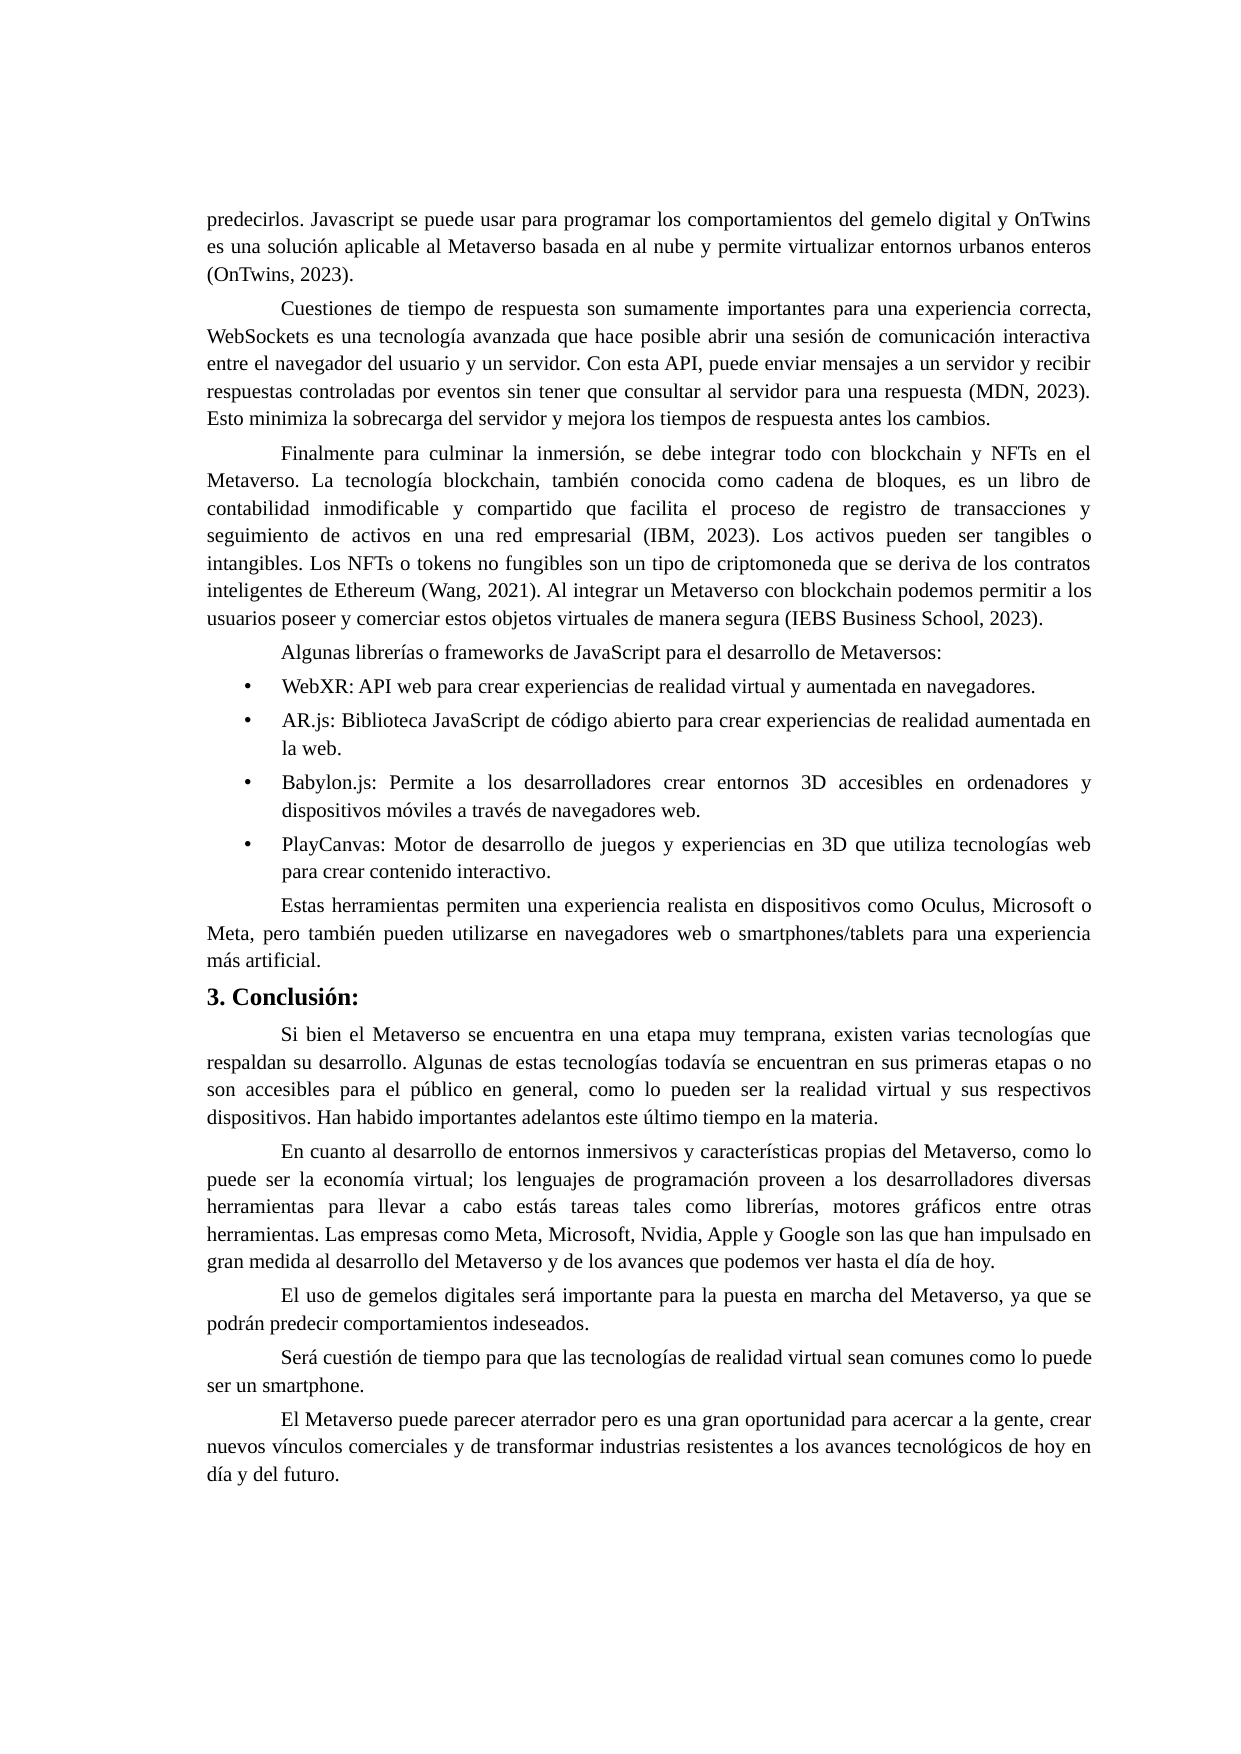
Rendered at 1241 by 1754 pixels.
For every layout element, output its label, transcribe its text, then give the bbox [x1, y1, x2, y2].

text predecirlos. Javascript se puede usar para programar los comportamientos del gemelo digital y OnTwins es una solución aplicable al Metaverso basada en al nube y permite virtualizar entornos urbanos enteros (OnTwins, 2023). [207, 207, 1093, 286]
text El uso de gemelos digitales será importante para la puesta en marcha del Metaverso, ya que se podrán predecir comportamientos indeseados. [207, 1283, 1093, 1335]
text Si bien el Metaverso se encuentra en una etapa muy temprana, existen varias tecnologías que respaldan su desarrollo. Algunas de estas tecnologías todavía se encuentran en sus primeras etapas o no son accesibles para el público en general, como lo pueden ser la realidad virtual y sus respectivos dispositivos. Han habido importantes adelantos este último tiempo en la materia. [207, 1022, 1093, 1129]
text 3. Conclusión: [207, 982, 1093, 1011]
text Algunas librerías o frameworks de JavaScript para el desarrollo de Metaversos: [207, 640, 1093, 664]
text En cuanto al desarrollo de entornos inmersivos y características propias del Metaverso, como lo puede ser la economía virtual; los lenguajes de programación proveen a los desarrolladores diversas herramientas para llevar a cabo estás tareas tales como librerías, motores gráficos entre otras herramientas. Las empresas como Meta, Microsoft, Nvidia, Apple y Google son las que han impulsado en gran medida al desarrollo del Metaverso y de los avances que podemos ver hasta el día de hoy. [207, 1139, 1093, 1273]
text Estas herramientas permiten una experiencia realista en dispositivos como Oculus, Microsoft o Meta, pero también pueden utilizarse en navegadores web o smartphones/tablets para una experiencia más artificial. [207, 893, 1093, 972]
text Finalmente para culminar la inmersión, se debe integrar todo con blockchain y NFTs en el Metaverso. La tecnología blockchain, también conocida como cadena de bloques, es un libro de contabilidad inmodificable y compartido que facilita el proceso de registro de transacciones y seguimiento de activos en una red empresarial (IBM, 2023). Los activos pueden ser tangibles o intangibles. Los NFTs o tokens no fungibles son un tipo de criptomoneda que se deriva de los contratos inteligentes de Ethereum (Wang, 2021). Al integrar un Metaverso con blockchain podemos permitir a los usuarios poseer y comerciar estos objetos virtuales de manera segura (IEBS Business School, 2023). [207, 440, 1093, 630]
text El Metaverso puede parecer aterrador pero es una gran oportunidad para acercar a la gente, crear nuevos vínculos comerciales y de transformar industrias resistentes a los avances tecnológicos de hoy en día y del futuro. [207, 1407, 1093, 1486]
list PlayCanvas: Motor de desarrollo de juegos y experiencias en 3D que utiliza tecnologías web para crear contenido interactivo. [244, 832, 1093, 883]
text Cuestiones de tiempo de respuesta son sumamente importantes para una experiencia correcta, WebSockets es una tecnología avanzada que hace posible abrir una sesión de comunicación interactiva entre el navegador del usuario y un servidor. Con esta API, puede enviar mensajes a un servidor y recibir respuestas controladas por eventos sin tener que consultar al servidor para una respuesta (MDN, 2023). Esto minimiza la sobrecarga del servidor y mejora los tiempos de respuesta antes los cambios. [207, 296, 1093, 430]
text Será cuestión de tiempo para que las tecnologías de realidad virtual sean comunes como lo puede ser un smartphone. [207, 1345, 1093, 1397]
list AR.js: Biblioteca JavaScript de código abierto para crear experiencias de realidad aumentada en la web. [244, 708, 1093, 760]
list Babylon.js: Permite a los desarrolladores crear entornos 3D accesibles en ordenadores y dispositivos móviles a través de navegadores web. [244, 770, 1093, 822]
list WebXR: API web para crear experiencias de realidad virtual y aumentada en navegadores. [244, 674, 1093, 698]
